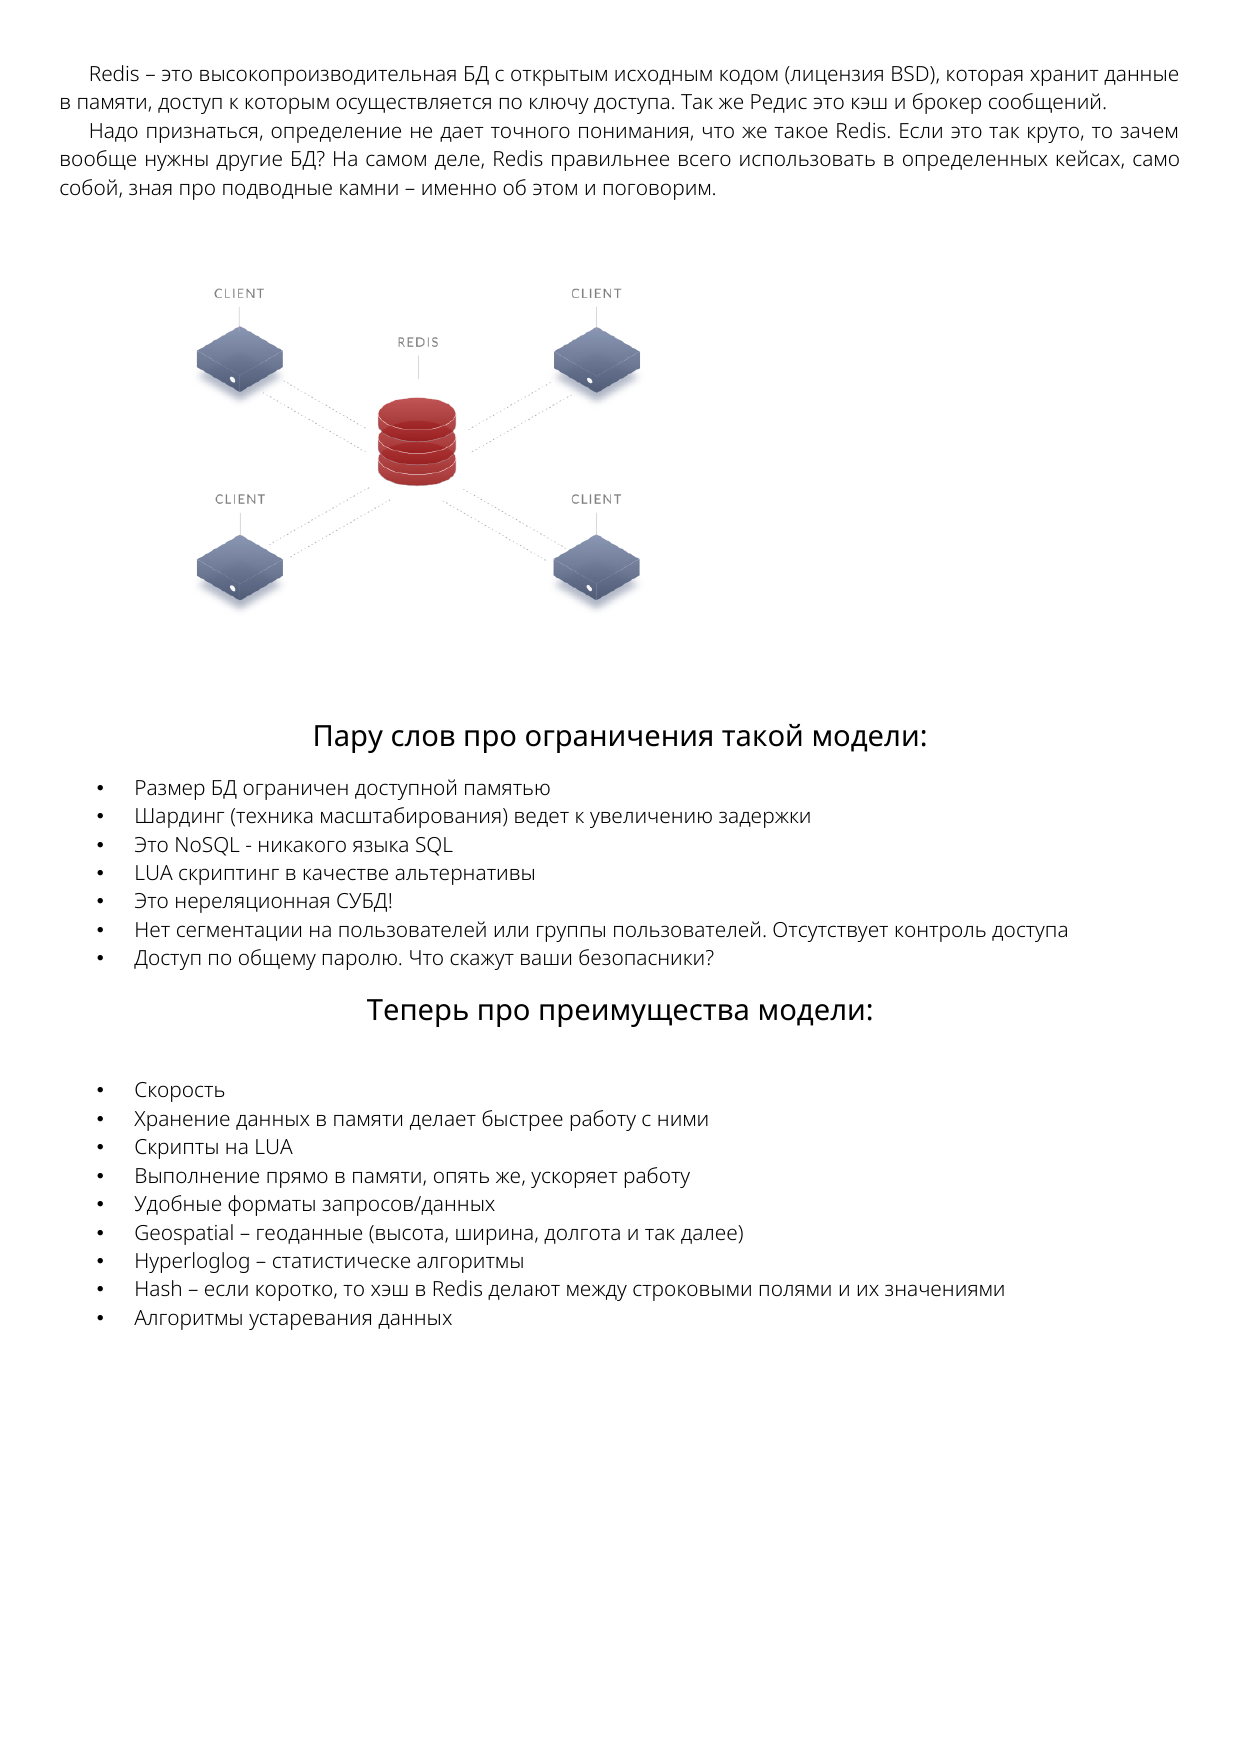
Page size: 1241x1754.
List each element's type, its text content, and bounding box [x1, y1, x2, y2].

list Выполнение прямо в памяти, опять же, ускоряет работу [97, 1161, 1181, 1189]
list Нет сегментации на пользователей или группы пользователей. Отсутствует контроль доступа [97, 915, 1181, 943]
text Надо признаться, определение не дает точного понимания, что же такое Redis. Если это так круто, то зачем вообще нужны другие БД? На самом деле, Redis правильнее всего использовать в определенных кейсах, само собой, зная про подводные камни – именно об этом и поговорим. [59, 116, 1181, 201]
list Hyperloglog – статистическе алгоритмы [97, 1246, 1181, 1274]
list Алгоритмы устаревания данных [97, 1303, 1181, 1331]
list Доступ по общему паролю. Что скажут ваши безопасники? [97, 943, 1181, 972]
list LUA скриптинг в качестве альтернативы [97, 858, 1181, 887]
subtitle Теперь про преимущества модели: [59, 990, 1181, 1029]
list Это нереляционная СУБД! [97, 887, 1181, 915]
list Это NoSQL - никакого языка SQL [97, 830, 1181, 858]
list Hash – если коротко, то хэш в Redis делают между строковыми полями и их значениями [97, 1274, 1181, 1303]
list Geospatial – геоданные (высота, ширина, долгота и так далее) [97, 1218, 1181, 1246]
list Хранение данных в памяти делает быстрее работу с ними [97, 1104, 1181, 1132]
list Скрипты на LUA [97, 1132, 1181, 1161]
list Удобные форматы запросов/данных [97, 1189, 1181, 1218]
list Скорость [97, 1076, 1181, 1104]
picture [103, 213, 750, 698]
list Размер БД ограничен доступной памятью [97, 773, 1181, 801]
text Redis – это высокопроизводительная БД с открытым исходным кодом (лицензия BSD), которая хранит данные в памяти, доступ к которым осуществляется по ключу доступа. Так же Редис это кэш и брокер сообщений. [59, 59, 1181, 116]
subtitle Пару слов про ограничения такой модели: [59, 219, 1181, 755]
list Шардинг (техника масштабирования) ведет к увеличению задержки [97, 801, 1181, 830]
